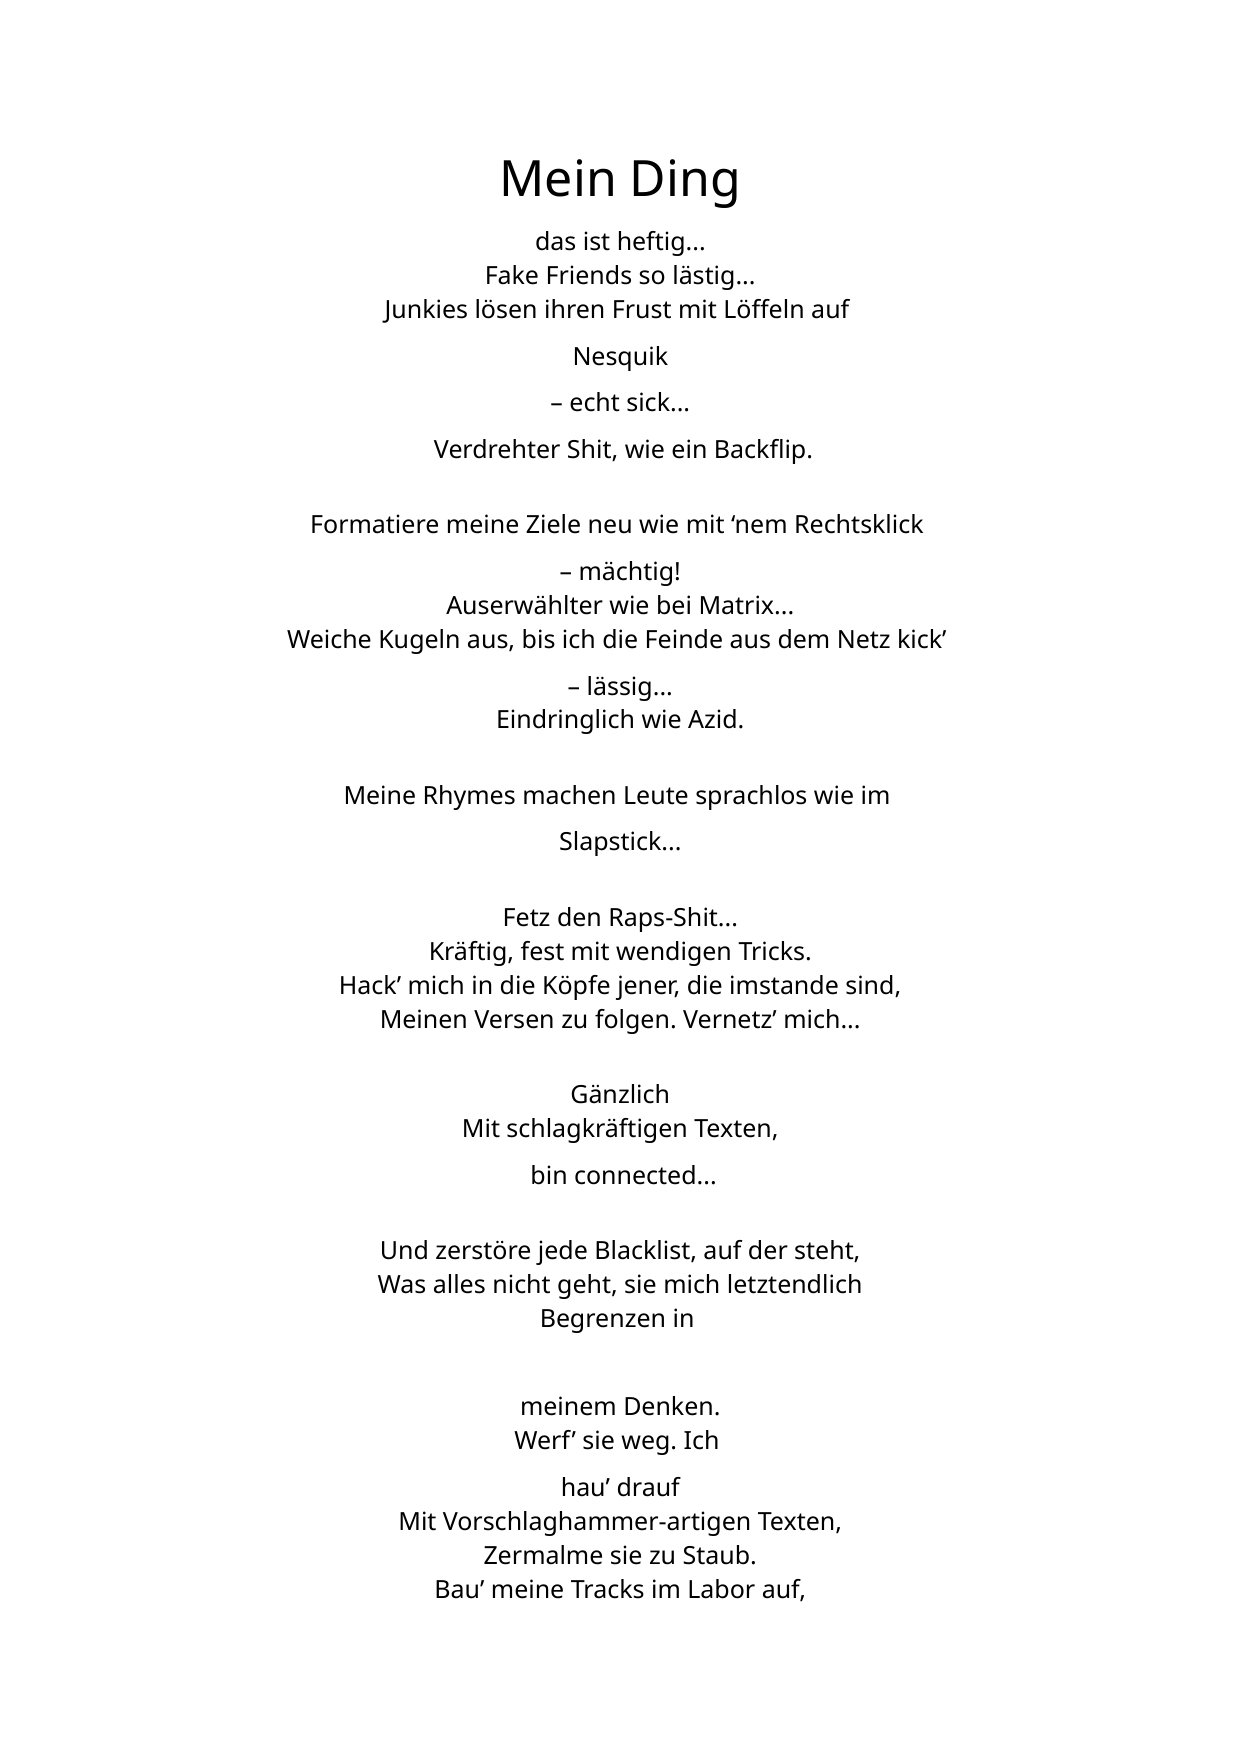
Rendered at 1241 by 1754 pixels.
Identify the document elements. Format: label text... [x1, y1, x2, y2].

text Slapstick... [118, 824, 1122, 887]
text – echt sick... [118, 385, 1122, 419]
text Fetz den Raps-Shit... Kräftig, fest mit wendigen Tricks. Hack’ mich in die Köpfe jener, die imstande sind, Meinen Versen zu folgen. Vernetz’ mich... [118, 899, 1122, 1064]
text – lässig... Eindringlich wie Azid. [118, 668, 1122, 765]
text Und zerstöre jede Blacklist, auf der steht, Was alles nicht geht, sie mich letztendlich Begrenzen in [118, 1233, 1122, 1335]
text Verdrehter Shit, wie ein Backflip. [118, 432, 1122, 494]
text Nesquik [118, 338, 1122, 372]
text meinem Denken. Werf’ sie weg. Ich [118, 1389, 1122, 1457]
text das ist heftig... Fake Friends so lästig... Junkies lösen ihren Frust mit Löffeln auf [118, 224, 1122, 326]
subtitle Mein Ding [118, 143, 1122, 211]
text Meine Rhymes machen Leute sprachlos wie im [118, 777, 1122, 812]
text – mächtig! Auserwählter wie bei Matrix... Weiche Kugeln aus, bis ich die Feinde aus dem Netz kick’ [118, 553, 1122, 656]
text bin connected... [118, 1157, 1122, 1220]
text hau’ drauf Mit Vorschlaghammer-artigen Texten, Zermalme sie zu Staub. Bau’ meine Tracks im Labor auf, [118, 1469, 1122, 1606]
text Formatiere meine Ziele neu wie mit ‘nem Rechtsklick [118, 507, 1122, 541]
text Gänzlich Mit schlagkräftigen Texten, [118, 1077, 1122, 1145]
